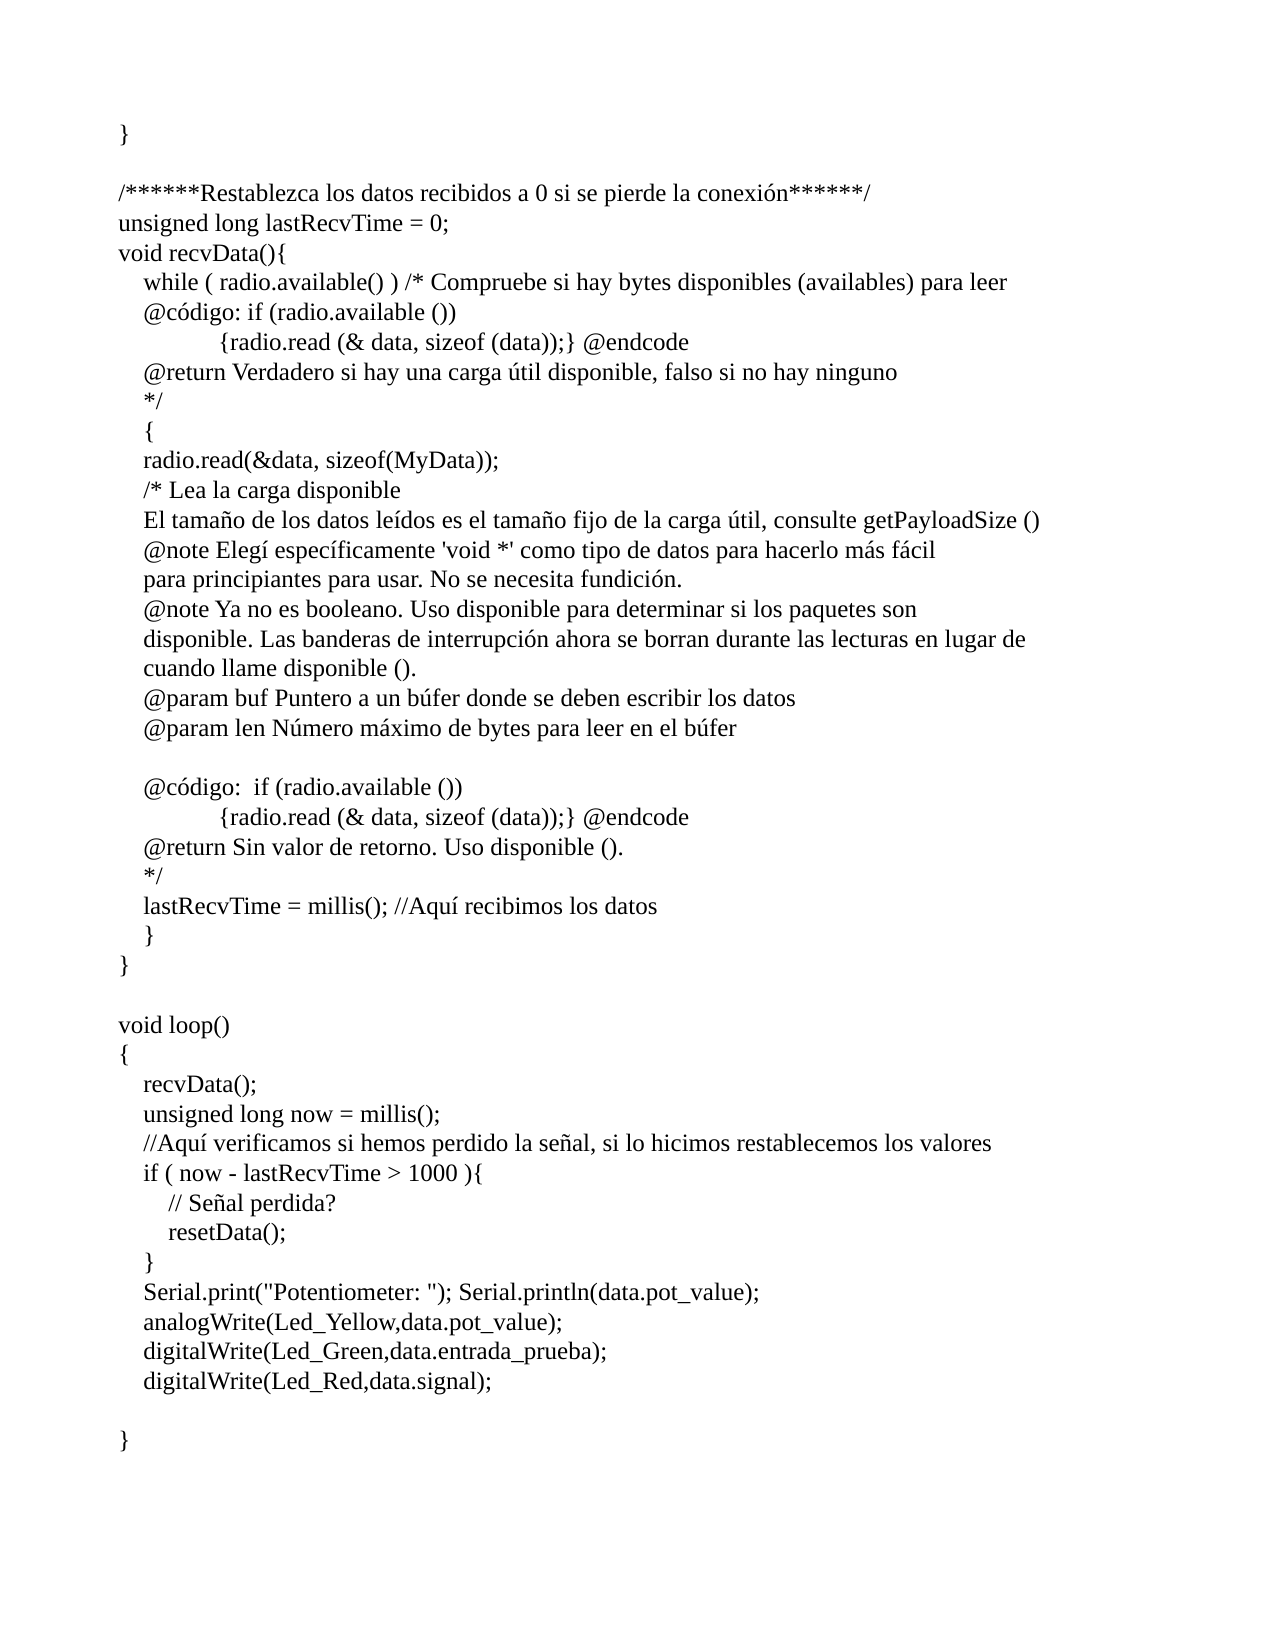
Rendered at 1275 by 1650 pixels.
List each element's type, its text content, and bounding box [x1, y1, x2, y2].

text if ( now - lastRecvTime > 1000 ){ [118, 1157, 1157, 1187]
text { [118, 415, 1157, 445]
text analogWrite(Led_Yellow,data.pot_value); [118, 1306, 1157, 1335]
text void loop() [118, 1009, 1157, 1038]
text */ [118, 860, 1157, 890]
text @param buf Puntero a un búfer donde se deben escribir los datos [118, 682, 1157, 712]
text /******Restablezca los datos recibidos a 0 si se pierde la conexión******/ [118, 177, 1157, 207]
text @return Sin valor de retorno. Uso disponible (). [118, 831, 1157, 860]
text resetData(); [118, 1217, 1157, 1246]
text */ [118, 385, 1157, 415]
text /* Lea la carga disponible [118, 474, 1157, 504]
text } [118, 949, 1157, 979]
text recvData(); [118, 1068, 1157, 1098]
text // Señal perdida? [118, 1187, 1157, 1217]
text } [118, 920, 1157, 949]
text //Aquí verificamos si hemos perdido la señal, si lo hicimos restablecemos los valores [118, 1127, 1157, 1157]
text @código: if (radio.available ()) [118, 771, 1157, 801]
text } [118, 1424, 1157, 1454]
text radio.read(&data, sizeof(MyData)); [118, 445, 1157, 474]
text {radio.read (& data, sizeof (data));} @endcode [118, 801, 1157, 831]
text {radio.read (& data, sizeof (data));} @endcode [118, 326, 1157, 356]
text @note Elegí específicamente 'void *' como tipo de datos para hacerlo más fácil [118, 534, 1157, 563]
text while ( radio.available() ) /* Compruebe si hay bytes disponibles (availables) para leer [118, 267, 1157, 296]
text para principiantes para usar. No se necesita fundición. [118, 563, 1157, 593]
text unsigned long now = millis(); [118, 1098, 1157, 1127]
text unsigned long lastRecvTime = 0; [118, 207, 1157, 237]
text } [118, 118, 1157, 148]
text cuando llame disponible (). [118, 652, 1157, 682]
text lastRecvTime = millis(); //Aquí recibimos los datos [118, 890, 1157, 920]
text digitalWrite(Led_Red,data.signal); [118, 1365, 1157, 1395]
text void recvData(){ [118, 237, 1157, 267]
text @código: if (radio.available ()) [118, 296, 1157, 326]
text @note Ya no es booleano. Uso disponible para determinar si los paquetes son [118, 593, 1157, 623]
text @return Verdadero si hay una carga útil disponible, falso si no hay ninguno [118, 356, 1157, 385]
text Serial.print("Potentiometer: "); Serial.println(data.pot_value); [118, 1276, 1157, 1306]
text { [118, 1038, 1157, 1068]
text disponible. Las banderas de interrupción ahora se borran durante las lecturas en lugar de [118, 623, 1157, 652]
text @param len Número máximo de bytes para leer en el búfer [118, 712, 1157, 742]
text El tamaño de los datos leídos es el tamaño fijo de la carga útil, consulte getPayloadSize () [118, 504, 1157, 534]
text } [118, 1246, 1157, 1276]
text digitalWrite(Led_Green,data.entrada_prueba); [118, 1335, 1157, 1365]
